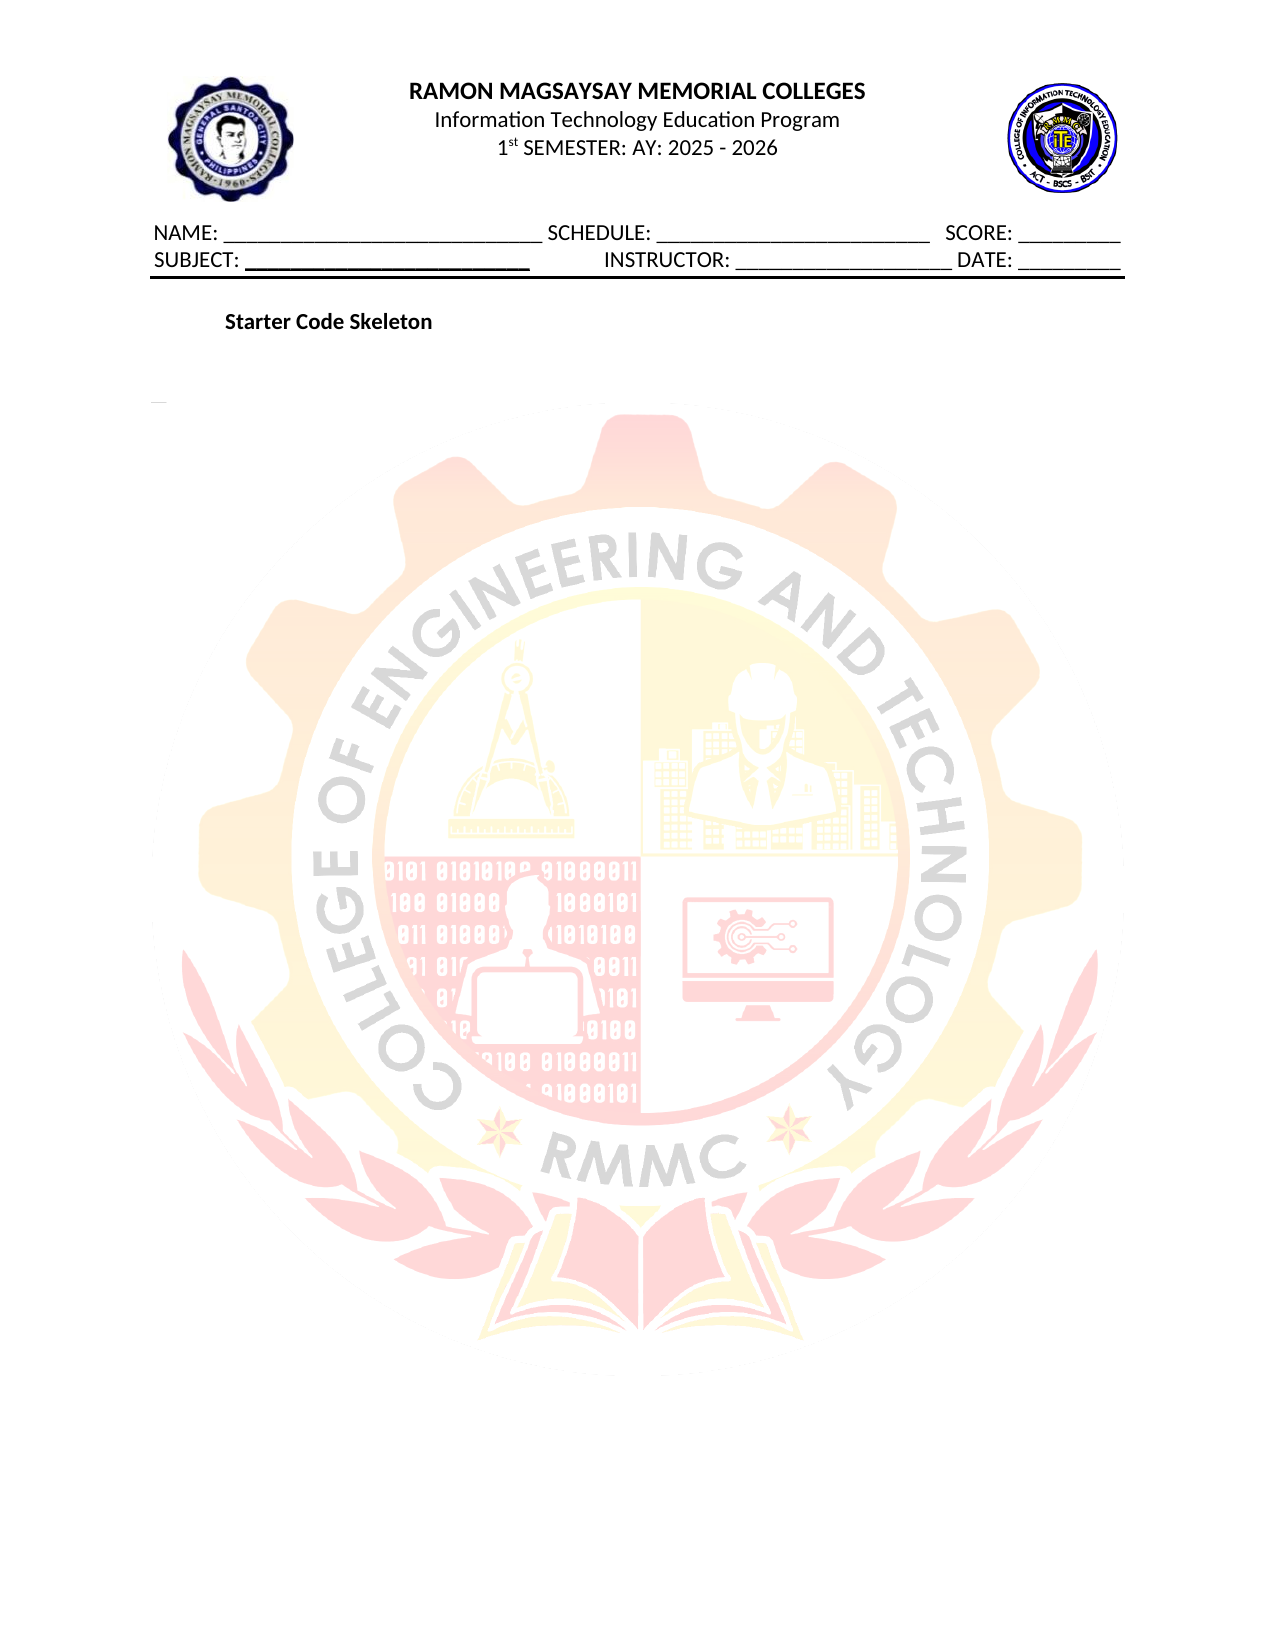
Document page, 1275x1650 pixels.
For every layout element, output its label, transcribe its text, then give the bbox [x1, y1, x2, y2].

picture [1000, 76, 1125, 202]
text Starter Code Skeleton [150, 307, 1125, 335]
picture [167, 76, 294, 202]
